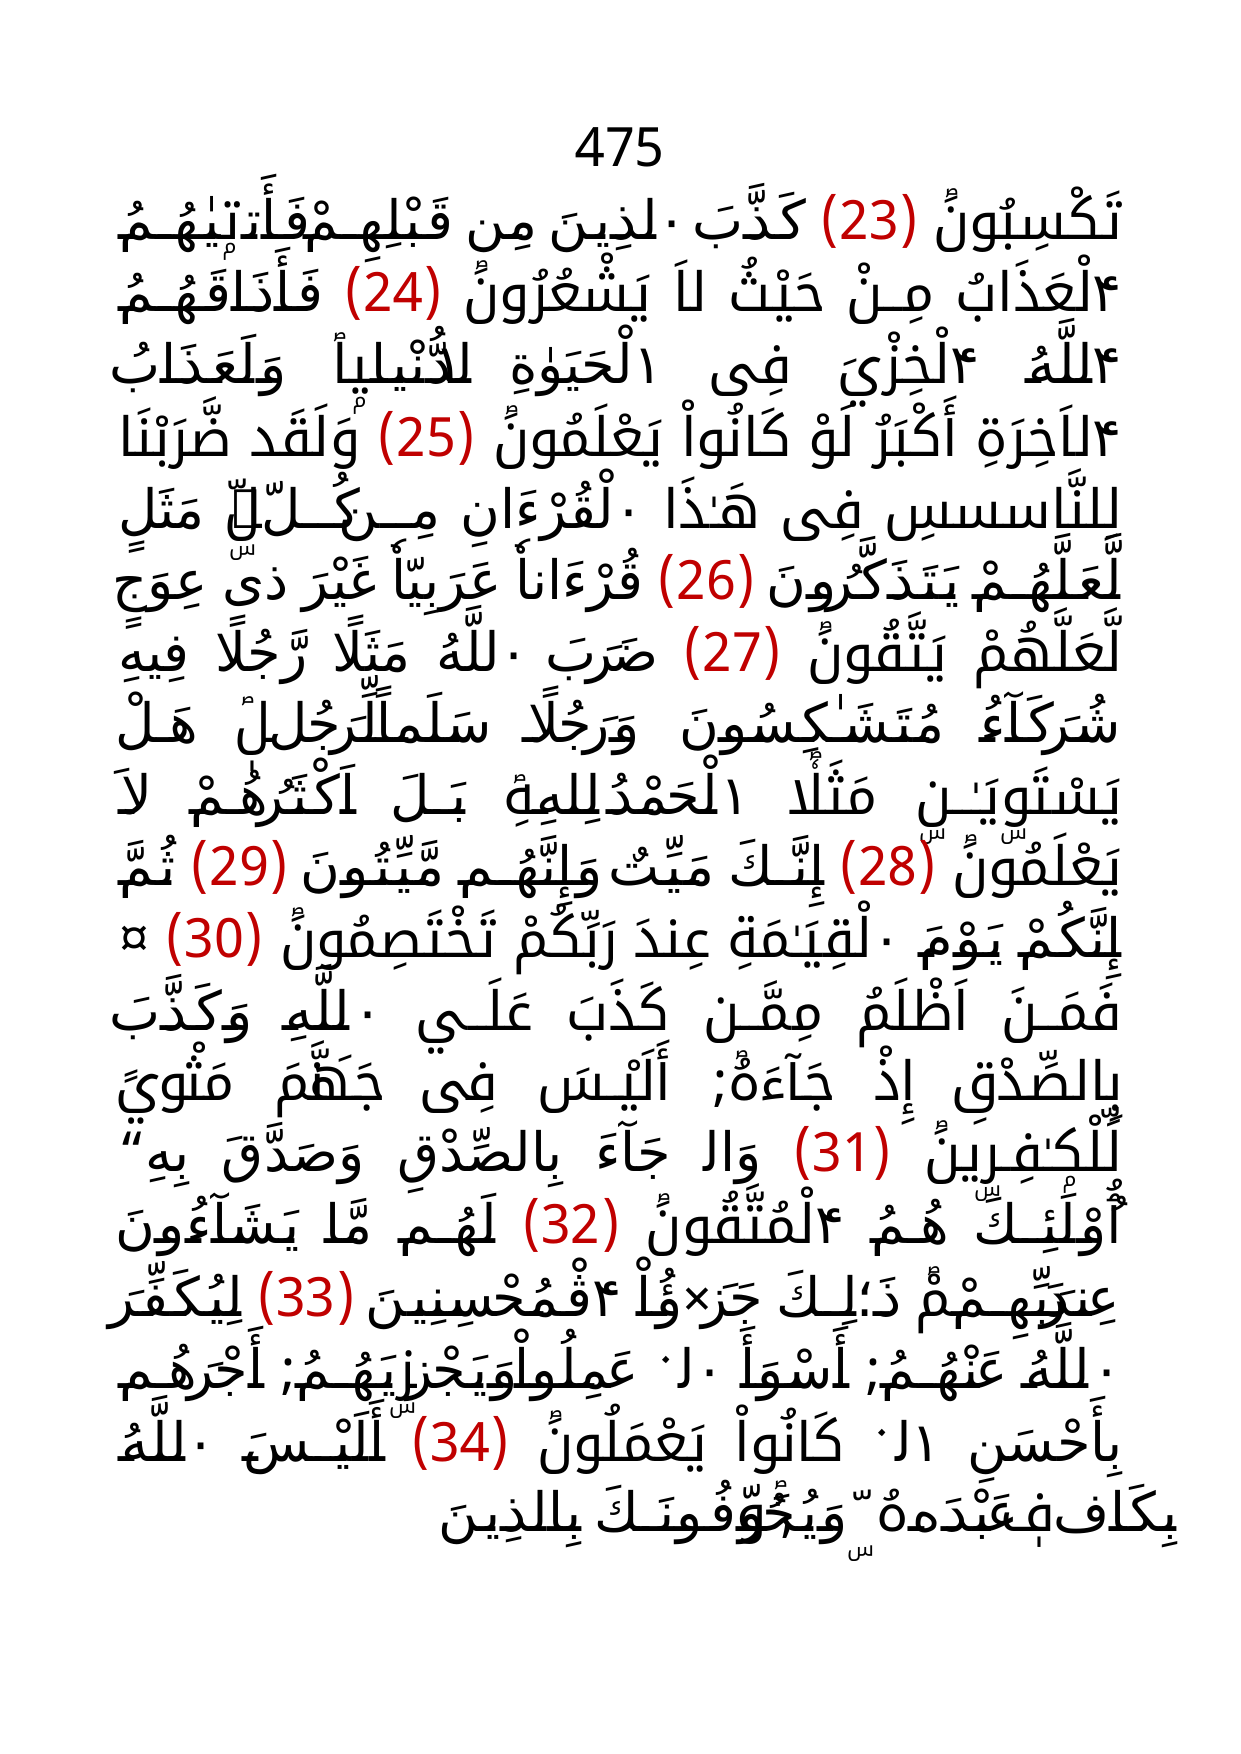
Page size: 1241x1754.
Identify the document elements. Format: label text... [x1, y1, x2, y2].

text 475 [118, 118, 1122, 189]
text تَكْسِبُونَؐ (23) كَذَّبَ ۰لذِينَ مِن قَبْلِهِمْ فَأَتۭيٰهُمُ ۴لْعَذَابُ مِــنْ حَيْثُ لاَ يَشْعُرُونَؐ (24) فَأَذَاقَهُمُ ۴للَّهُ ۴لْخِزْيَ فِى ۱لْحَيَوٰةِ ۱لدُّنْيۭاؐ وَلَعَذَابُ ۴لاَخِرَةِ أَكْبَرُ لَوْ كَانُواْ يَعْلَمُونَؐ (25) وَلَقَد ضَّرَبْنَا لِلنَّاسسسِ فِى هَـٰذَا ۰لْقُرْءَانِ مِــن كُــلّۣ مَثَلٍ لَّعَلَّهُمْ يَتَذَكَّرُونَ (26) قُرْءَاناٗ عَرَبِيّاٗ غَيْرَ ذى عِوَجٍ لَّعَلَّهُمْ يَتَّقُونَؐ (27) ضَرَبَ ۰للَّهُ مَثَلًا رَّجُلًا فِيهِ شُرَكَآءُ مُتَشَـٰكِسُونَ وَرَجُلًا سَلَماً لِّرَجُلٖؐ هَلْ يَسْتَوۣيَـٰــنۣ مَثَلٗؐا ۱لْحَمْدُ لِلهِؐ بَــلَ اَكْثَرُهُمْ لاَ يَعْلَمُونَؐ (28) إِنَّــكَ مَيِّتٌ وَإِنَّهُم مَّيِّتُونَ (29) ثُمَّ إِنَّكُمْ يَوْمَ ۰لْقِيَـٰمَةِ عِندَ رَبِّكُمْ تَخْتَصِمُونَؐ (30) ¤ فَمَــنَ اَظْلَمُ مِمَّــن كَذَبَ عَلَــي ۰للَّهِ وَكَذَّبَ بِالصِّدْقِ إِذْ جَآءَهُؐ; أَلَيْـسَ فِى جَهَنَّمَ مَثْويً لِّلْكۭـٰفِـرۣينَؐ (31) وَاﻟ﮲ جَآءَ بِالصِّدْقِ وَصَدَّقَ بِهِ“ ٱُوْلَئِــكَ هُمُ ۴لْمُتَّقُونَؐ (32) لَهُم مَّا يَشَآءُونَ عِندَ رَبِّهِمْؐ ذَ؛لِــكَ جَزَ×ؤُاْ ۴ڤْمُحْسِنِينَ (33) لِيُكَفِّرَ ۰للَّهُ عَنْهُمُ; أَسْوَأَ ۰ﻟ﮲ عَمِلُواْ وَيَجْزۣيَهُمُ; أَجْرَهُم بِأَحْسَنِ ۱ﻟ﮲ كَانُواْ يَعْمَلُونَؐ (34) أَلَيْــسَ ۰للَّهُ بِكَافٖ عَبْدَهُؐ, وَيُخَوّۣفُونَــكَ بِالذِينَ [118, 189, 1122, 1554]
